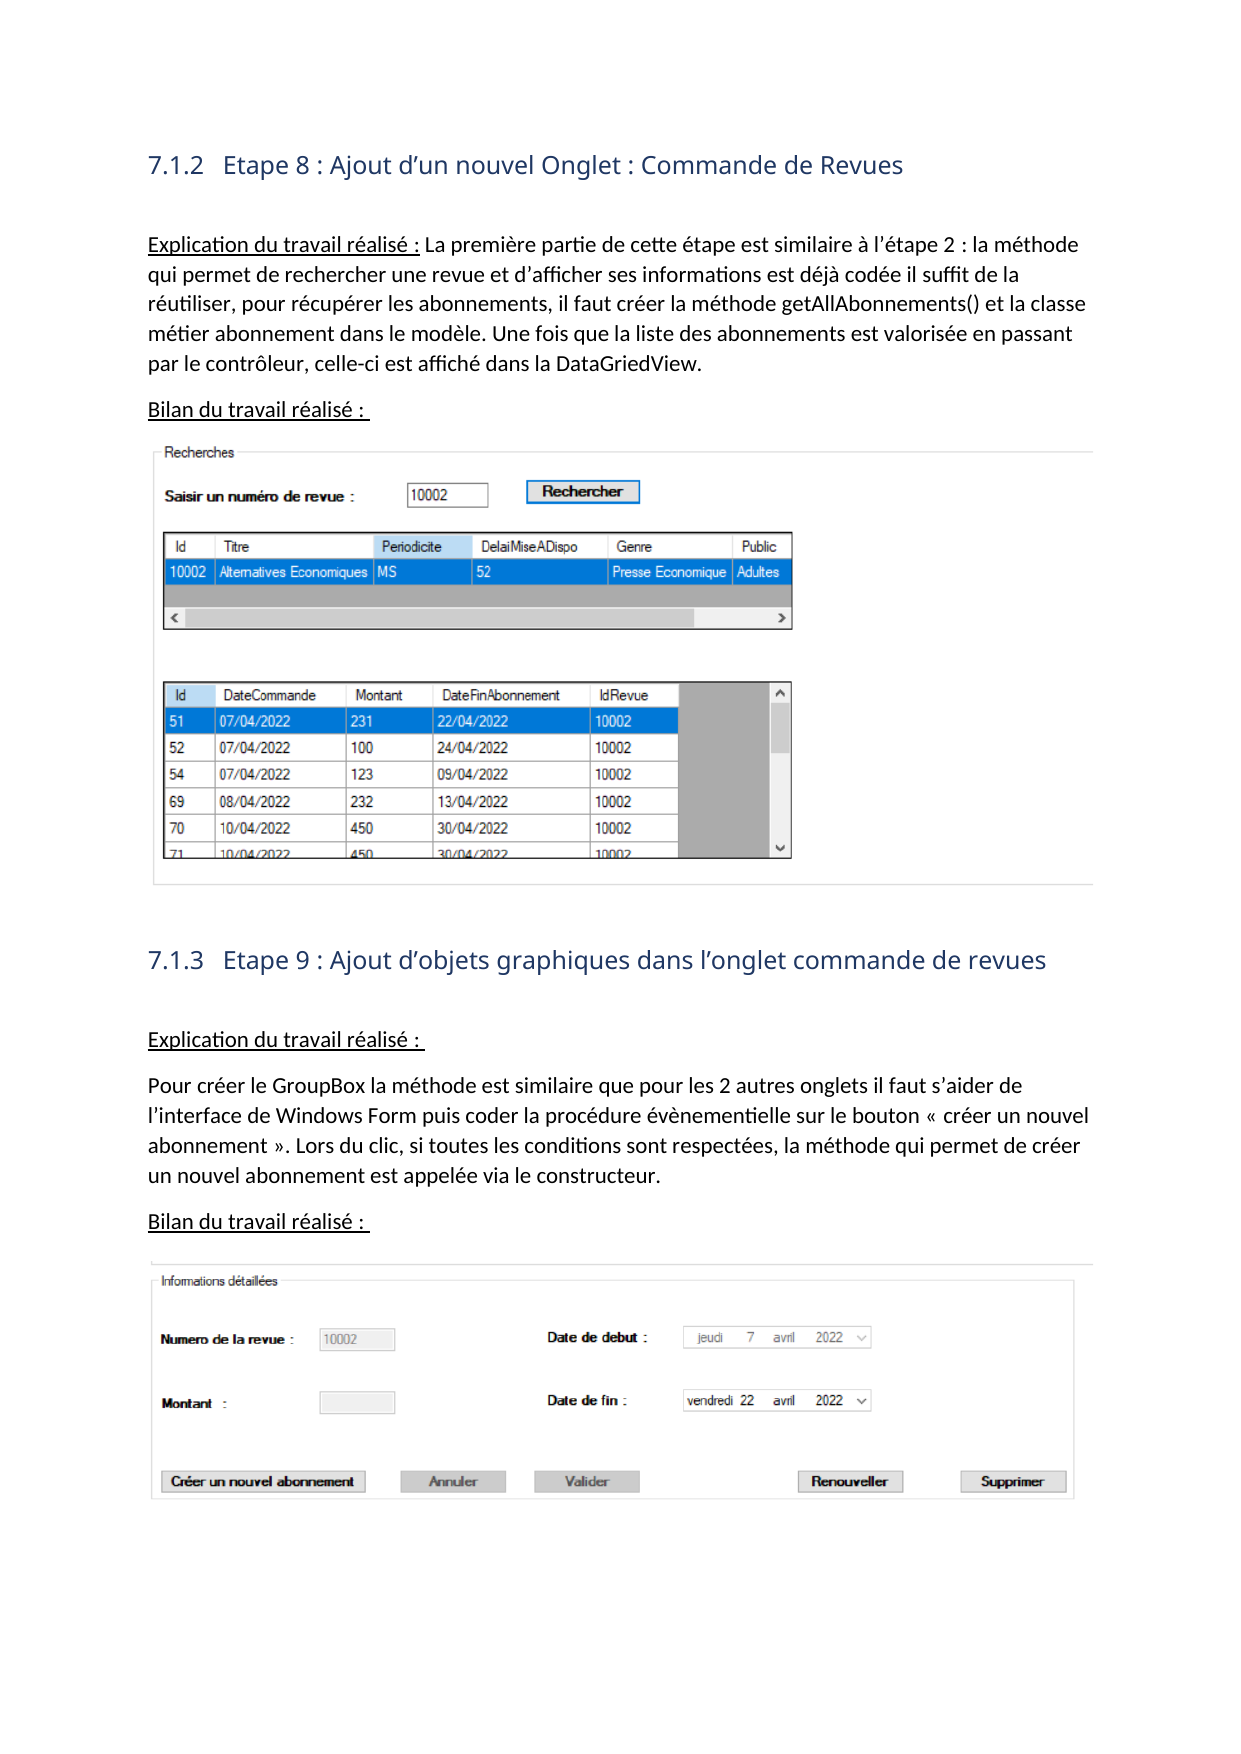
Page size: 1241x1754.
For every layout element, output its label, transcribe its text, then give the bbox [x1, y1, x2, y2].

subtitle Etape 8 : Ajout d’un nouvel Onglet : Commande de Revues [148, 148, 1093, 182]
text Bilan du travail réalisé : [148, 1207, 1093, 1235]
text Pour créer le GroupBox la méthode est similaire que pour les 2 autres onglets il faut s’aider de l’interface de Windows Form puis coder la procédure évènementielle sur le bouton « créer un nouvel abonnement ». Lors du clic, si toutes les conditions sont respectées, la méthode qui permet de créer un nouvel abonnement est appelée via le constructeur. [148, 1072, 1093, 1189]
subtitle Etape 9 : Ajout d’objets graphiques dans l’onglet commande de revues [148, 943, 1093, 977]
text Explication du travail réalisé : [148, 1025, 1093, 1053]
text Explication du travail réalisé : La première partie de cette étape est similaire à l’étape 2 : la méthode qui permet de rechercher une revue et d’afficher ses informations est déjà codée il suffit de la réutiliser, pour récupérer les abonnements, il faut créer la méthode getAllAbonnements() et la classe métier abonnement dans le modèle. Une fois que la liste des abonnements est valorisée en passant par le contrôleur, celle-ci est affiché dans la DataGriedView. [148, 230, 1093, 377]
text Bilan du travail réalisé : [148, 395, 1093, 423]
